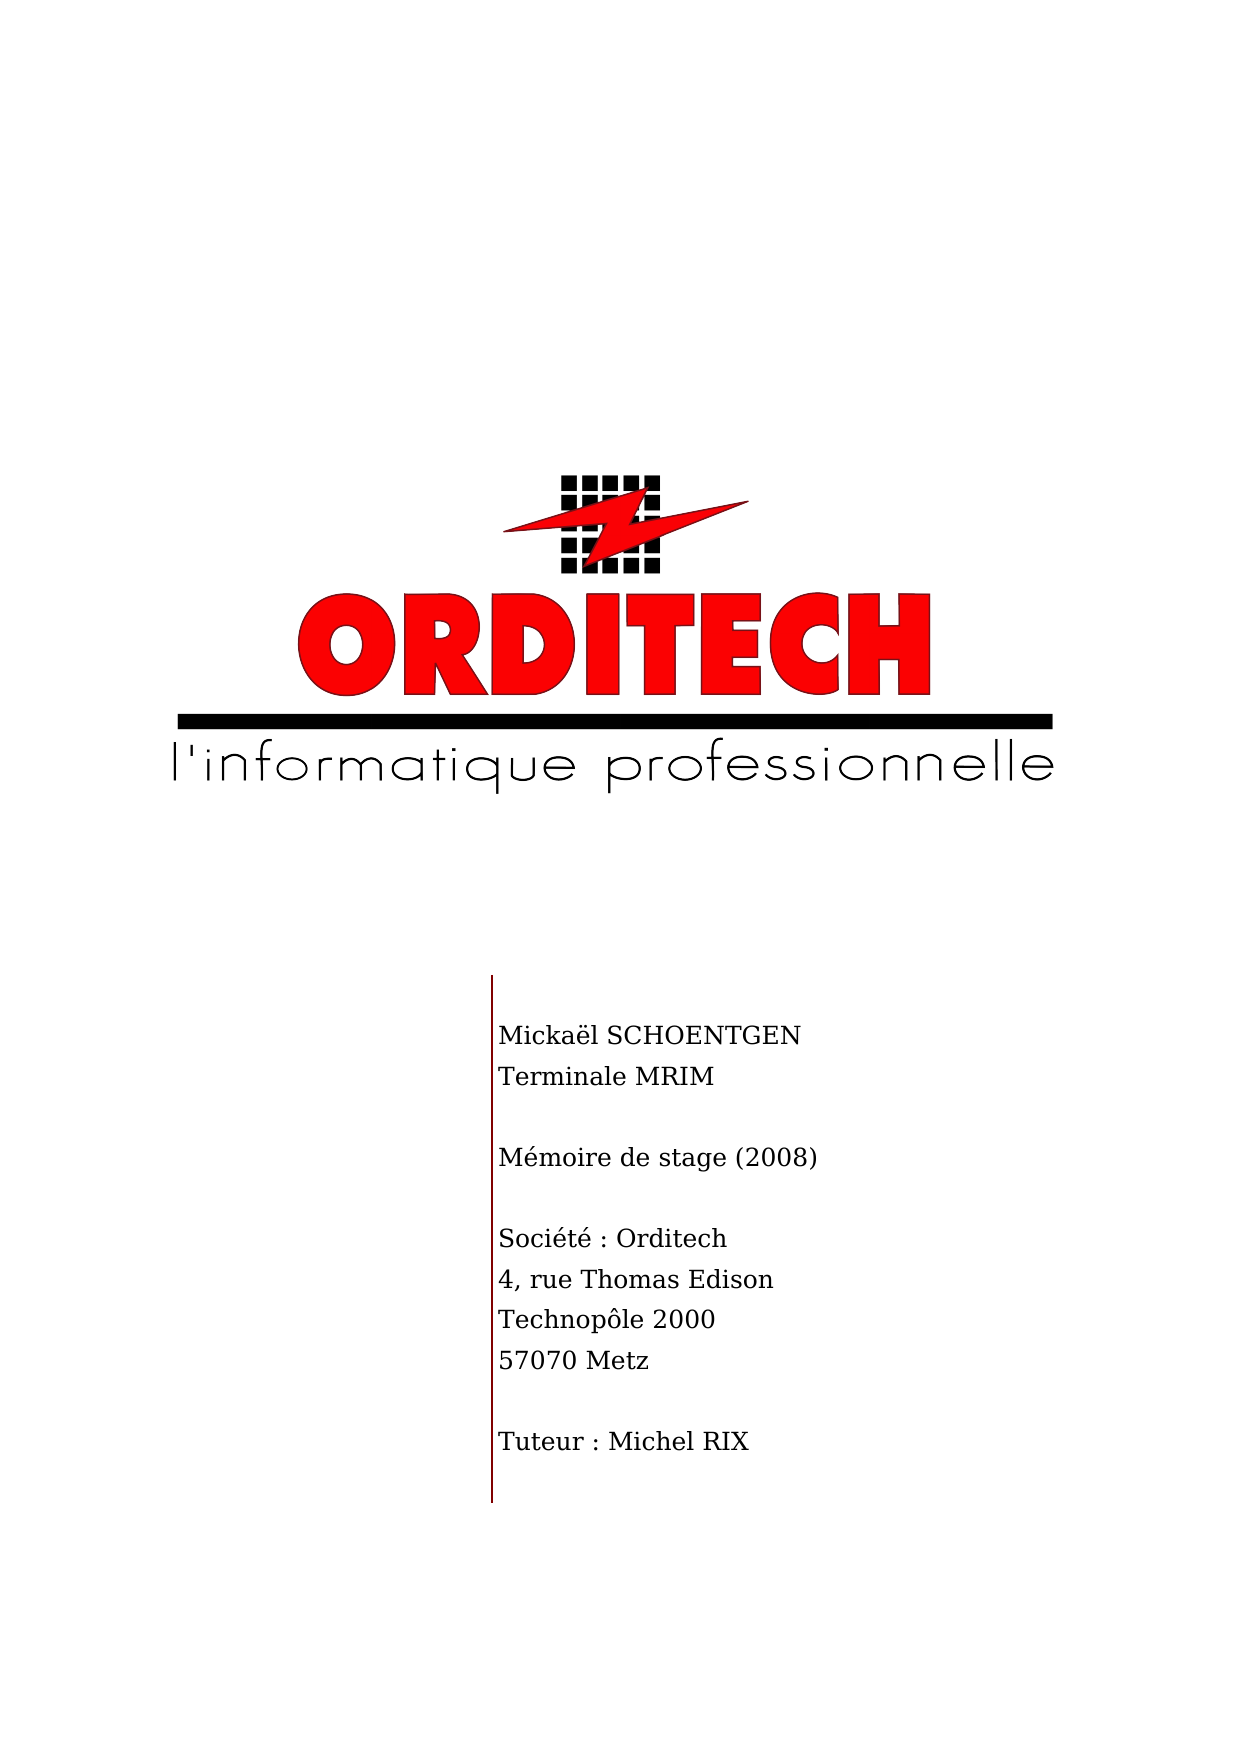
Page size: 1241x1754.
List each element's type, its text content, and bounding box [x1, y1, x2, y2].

table_cell [493, 1097, 879, 1137]
table_cell [493, 1462, 879, 1503]
table_cell Mickaël SCHOENTGEN [493, 1015, 879, 1056]
table_cell [493, 1381, 879, 1422]
table_cell Tuteur : Michel RIX [493, 1422, 879, 1462]
table_cell [493, 1178, 879, 1218]
picture [122, 438, 1118, 829]
table_cell Société : Orditech [493, 1219, 879, 1259]
table_cell 57070 Metz [493, 1340, 879, 1381]
table_header [493, 975, 879, 1015]
table_cell Technopôle 2000 [493, 1300, 879, 1340]
table_cell Terminale MRIM [493, 1056, 879, 1097]
table_cell Mémoire de stage (2008) [493, 1137, 879, 1178]
table_cell 4, rue Thomas Edison [493, 1259, 879, 1300]
